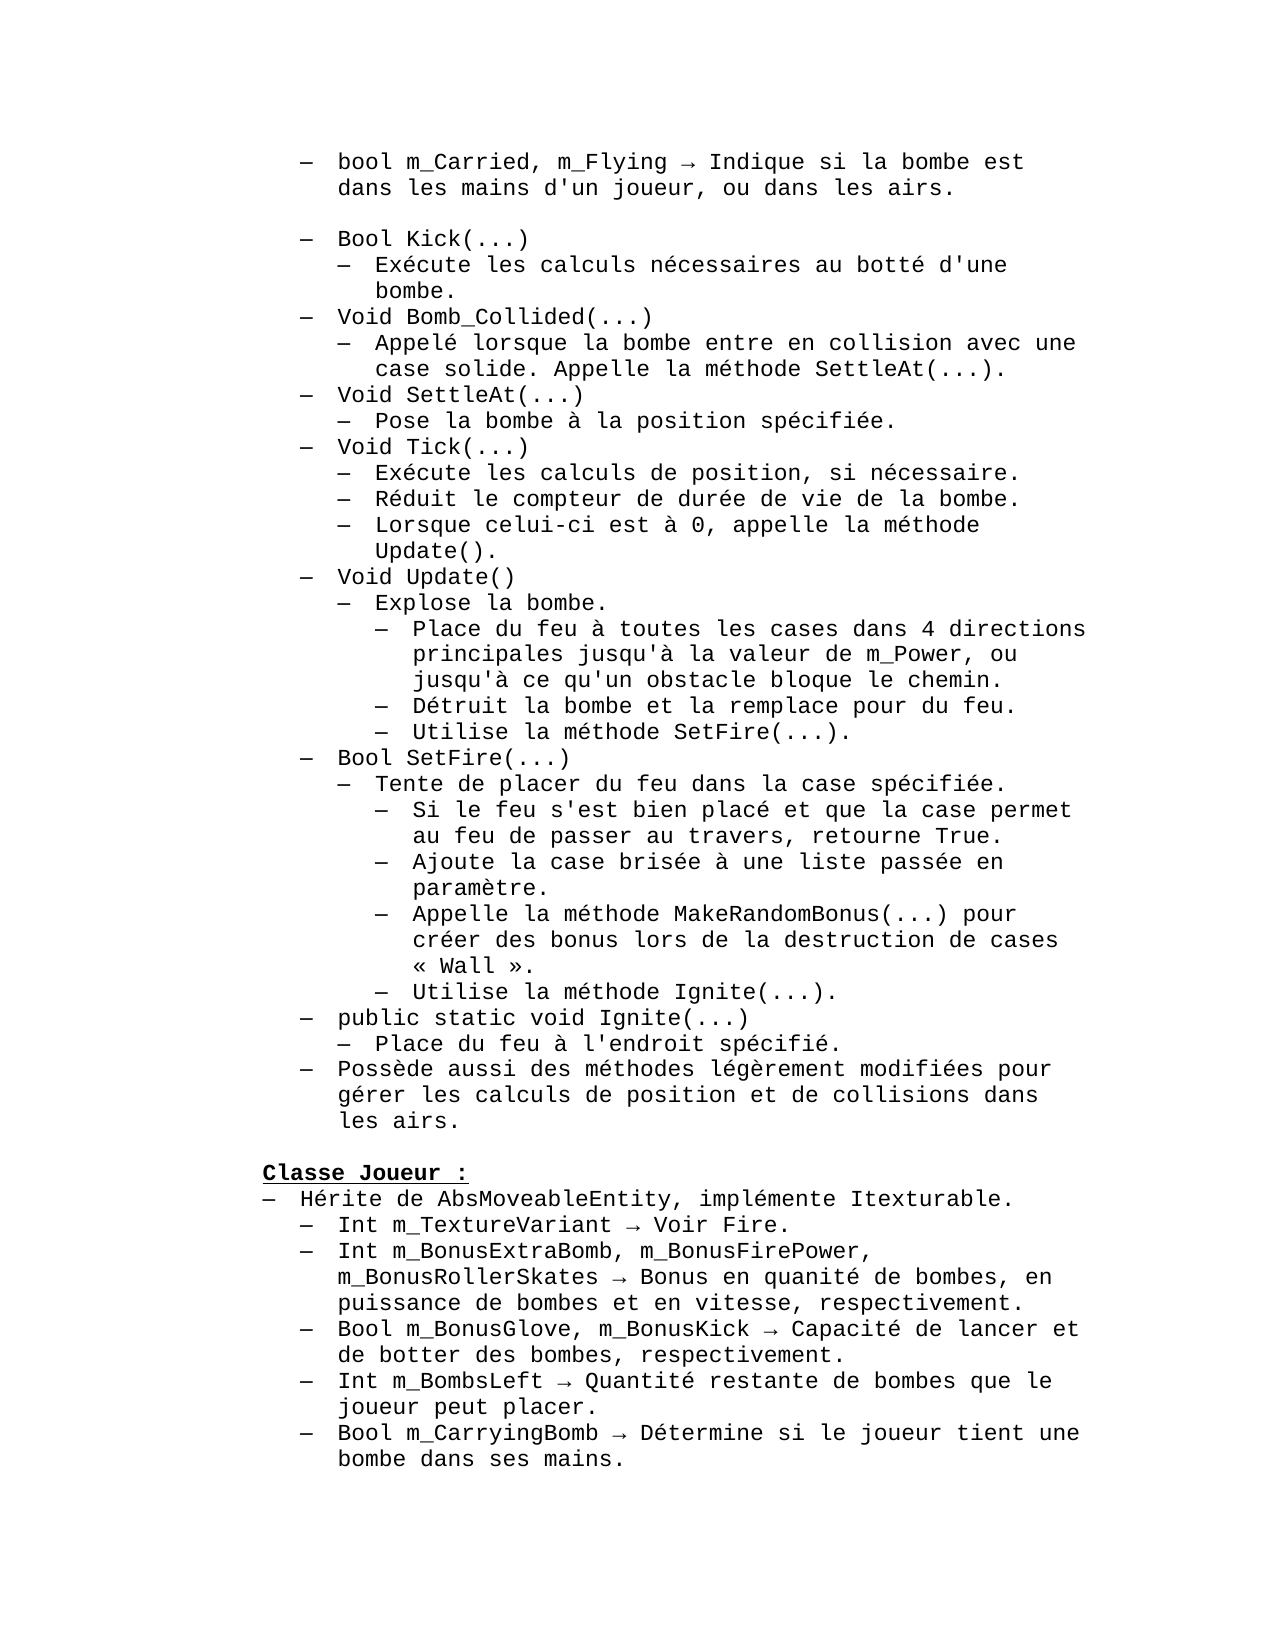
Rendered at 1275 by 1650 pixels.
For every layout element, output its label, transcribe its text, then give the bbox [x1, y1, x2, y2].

list Ajoute la case brisée à une liste passée en paramètre. [375, 850, 1087, 902]
list Utilise la méthode Ignite(...). [375, 980, 1087, 1006]
list Si le feu s'est bien placé et que la case permet au feu de passer au travers, retourne True. [375, 798, 1087, 850]
list Place du feu à toutes les cases dans 4 directions principales jusqu'à la valeur de m_Power, ou jusqu'à ce qu'un obstacle bloque le chemin. [375, 617, 1087, 695]
list Possède aussi des méthodes légèrement modifiées pour gérer les calculs de position et de collisions dans les airs. [300, 1058, 1087, 1136]
list Appelé lorsque la bombe entre en collision avec une case solide. Appelle la méthode SettleAt(...). [337, 332, 1087, 383]
list public static void Ignite(...) [300, 1006, 1087, 1032]
list Bool m_BonusGlove, m_BonusKick → Capacité de lancer et de botter des bombes, respectivement. [300, 1317, 1087, 1369]
list Pose la bombe à la position spécifiée. [337, 409, 1087, 435]
list Bool SetFire(...) [300, 747, 1087, 772]
list Void Tick(...) [300, 435, 1087, 461]
list Bool m_CarryingBomb → Détermine si le joueur tient une bombe dans ses mains. [300, 1421, 1087, 1473]
list Explose la bombe. [337, 591, 1087, 617]
list bool m_Carried, m_Flying → Indique si la bombe est dans les mains d'un joueur, ou dans les airs. [300, 150, 1087, 202]
list Int m_BombsLeft → Quantité restante de bombes que le joueur peut placer. [300, 1369, 1087, 1421]
list Appelle la méthode MakeRandomBonus(...) pour créer des bonus lors de la destruction de cases « Wall ». [375, 902, 1087, 980]
list Hérite de AbsMoveableEntity, implémente Itexturable. [262, 1187, 1087, 1213]
list Utilise la méthode SetFire(...). [375, 721, 1087, 747]
list Int m_BonusExtraBomb, m_BonusFirePower, m_BonusRollerSkates → Bonus en quanité de bombes, en puissance de bombes et en vitesse, respectivement. [300, 1239, 1087, 1317]
list Void Bomb_Collided(...) [300, 306, 1087, 332]
list Void SettleAt(...) [300, 383, 1087, 409]
list Réduit le compteur de durée de vie de la bombe. [337, 487, 1087, 513]
list Void Update() [300, 565, 1087, 591]
list Lorsque celui-ci est à 0, appelle la méthode Update(). [337, 513, 1087, 565]
list Place du feu à l'endroit spécifié. [337, 1032, 1087, 1058]
list Exécute les calculs de position, si nécessaire. [337, 461, 1087, 487]
list Détruit la bombe et la remplace pour du feu. [375, 695, 1087, 721]
list Tente de placer du feu dans la case spécifiée. [337, 772, 1087, 798]
list Exécute les calculs nécessaires au botté d'une bombe. [337, 254, 1087, 306]
list Int m_TextureVariant → Voir Fire. [300, 1213, 1087, 1239]
list Bool Kick(...) [300, 228, 1087, 254]
list Classe Joueur : [225, 1162, 1087, 1187]
